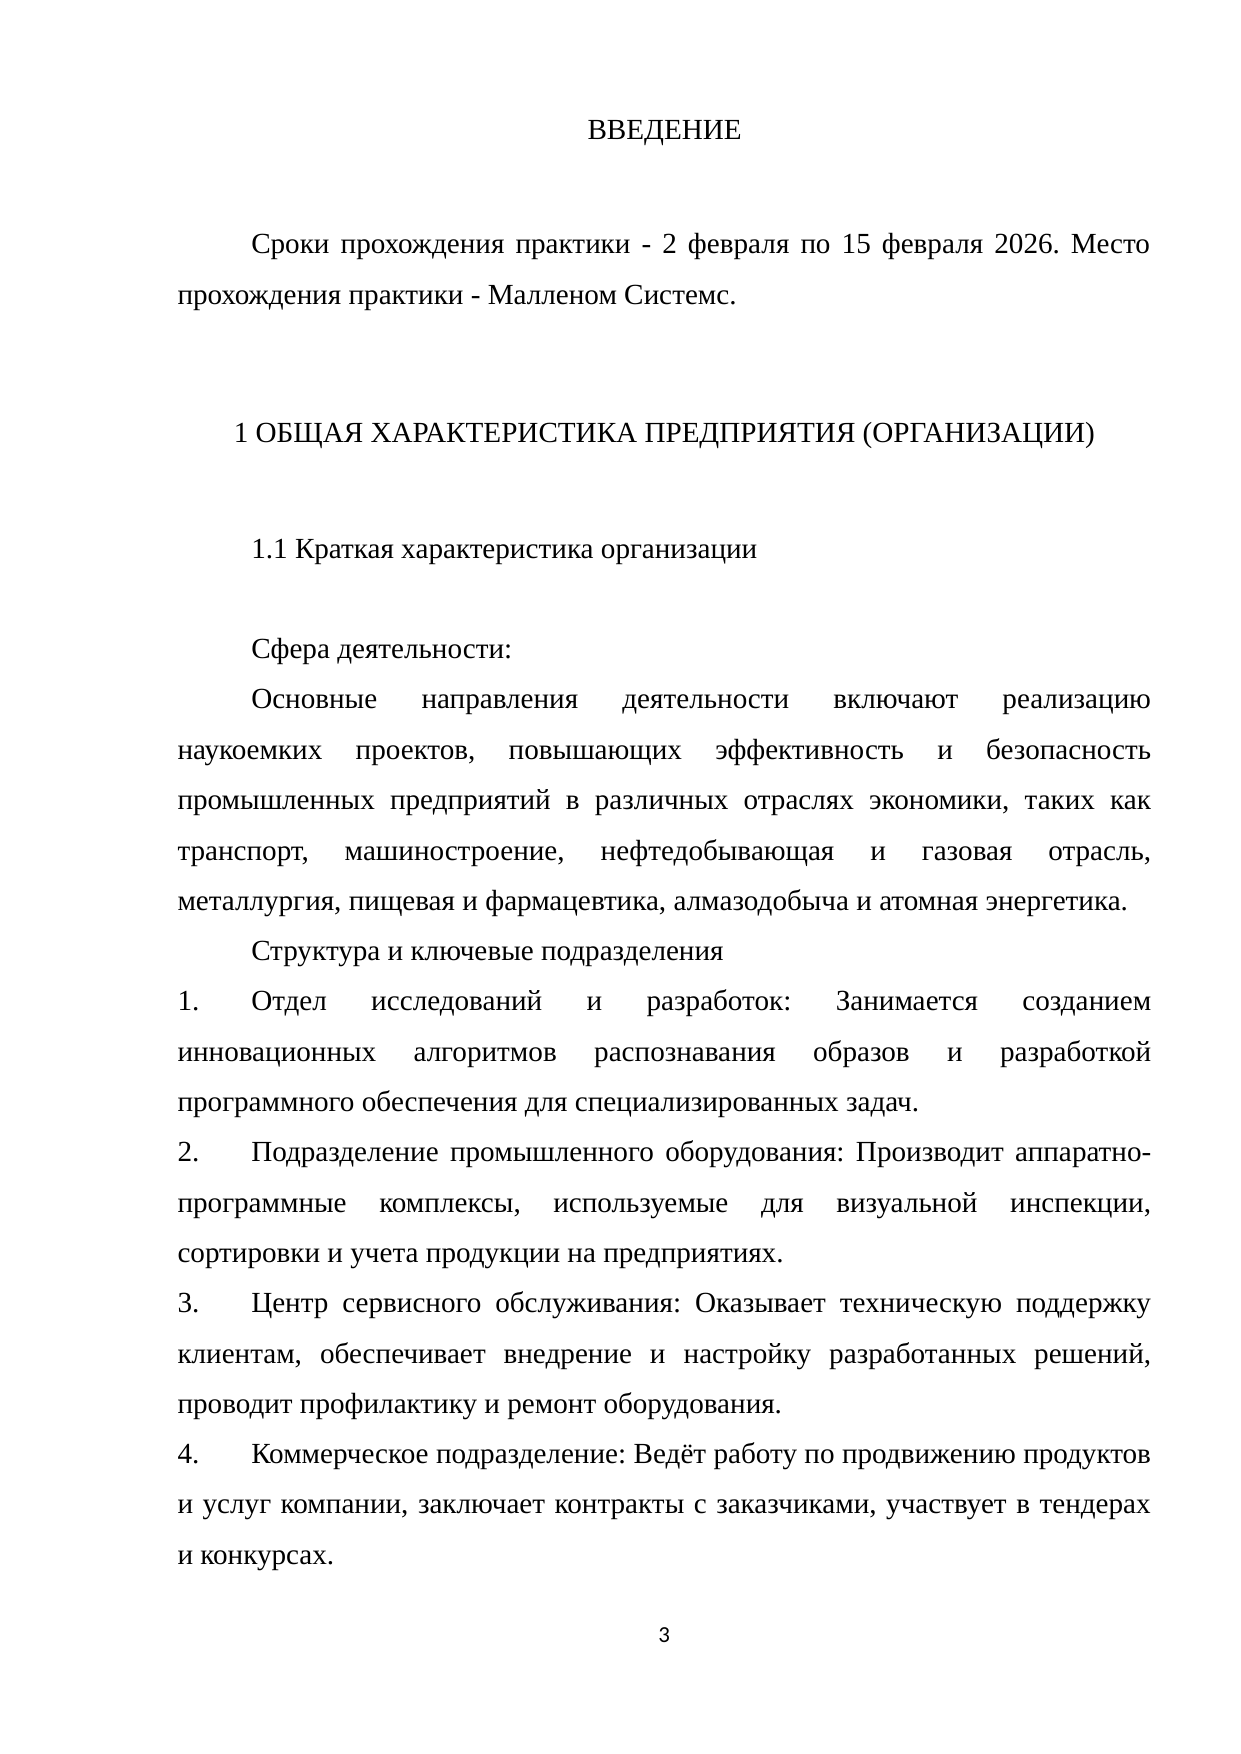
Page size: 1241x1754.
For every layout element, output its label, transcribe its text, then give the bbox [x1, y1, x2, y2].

text 1. Отдел исследований и разработок: Занимается созданием инновационных алгоритмов распознавания образов и разработкой программного обеспечения для специализированных задач. [177, 983, 1152, 1118]
text Структура и ключевые подразделения [177, 933, 1152, 967]
text Основные направления деятельности включают реализацию наукоемких проектов, повышающих эффективность и безопасность промышленных предприятий в различных отраслях экономики, таких как транспорт, машиностроение, нефтедобывающая и газовая отрасль, металлургия, пищевая и фармацевтика, алмазодобыча и атомная энергетика. [177, 682, 1152, 916]
text 3. Центр сервисного обслуживания: Оказывает техническую поддержку клиентам, обеспечивает внедрение и настройку разработанных решений, проводит профилактику и ремонт оборудования. [177, 1285, 1152, 1419]
subtitle ВВЕДЕНИЕ [177, 112, 1152, 146]
text Сроки прохождения практики - 2 февраля по 15 февраля 2026. Место прохождения практики - Малленом Системс. [177, 226, 1152, 310]
text Сфера деятельности: [177, 631, 1152, 665]
text 2. Подразделение промышленного оборудования: Производит аппаратно-программные комплексы, используемые для визуальной инспекции, сортировки и учета продукции на предприятиях. [177, 1134, 1152, 1269]
subtitle 1 ОБЩАЯ ХАРАКТЕРИСТИКА ПРЕДПРИЯТИЯ (ОРГАНИЗАЦИИ) [177, 415, 1152, 448]
text 4. Коммерческое подразделение: Ведёт работу по продвижению продуктов и услуг компании, заключает контракты с заказчиками, участвует в тендерах и конкурсах. [177, 1436, 1152, 1571]
subtitle 1.1 Краткая характеристика организации [177, 531, 1152, 565]
